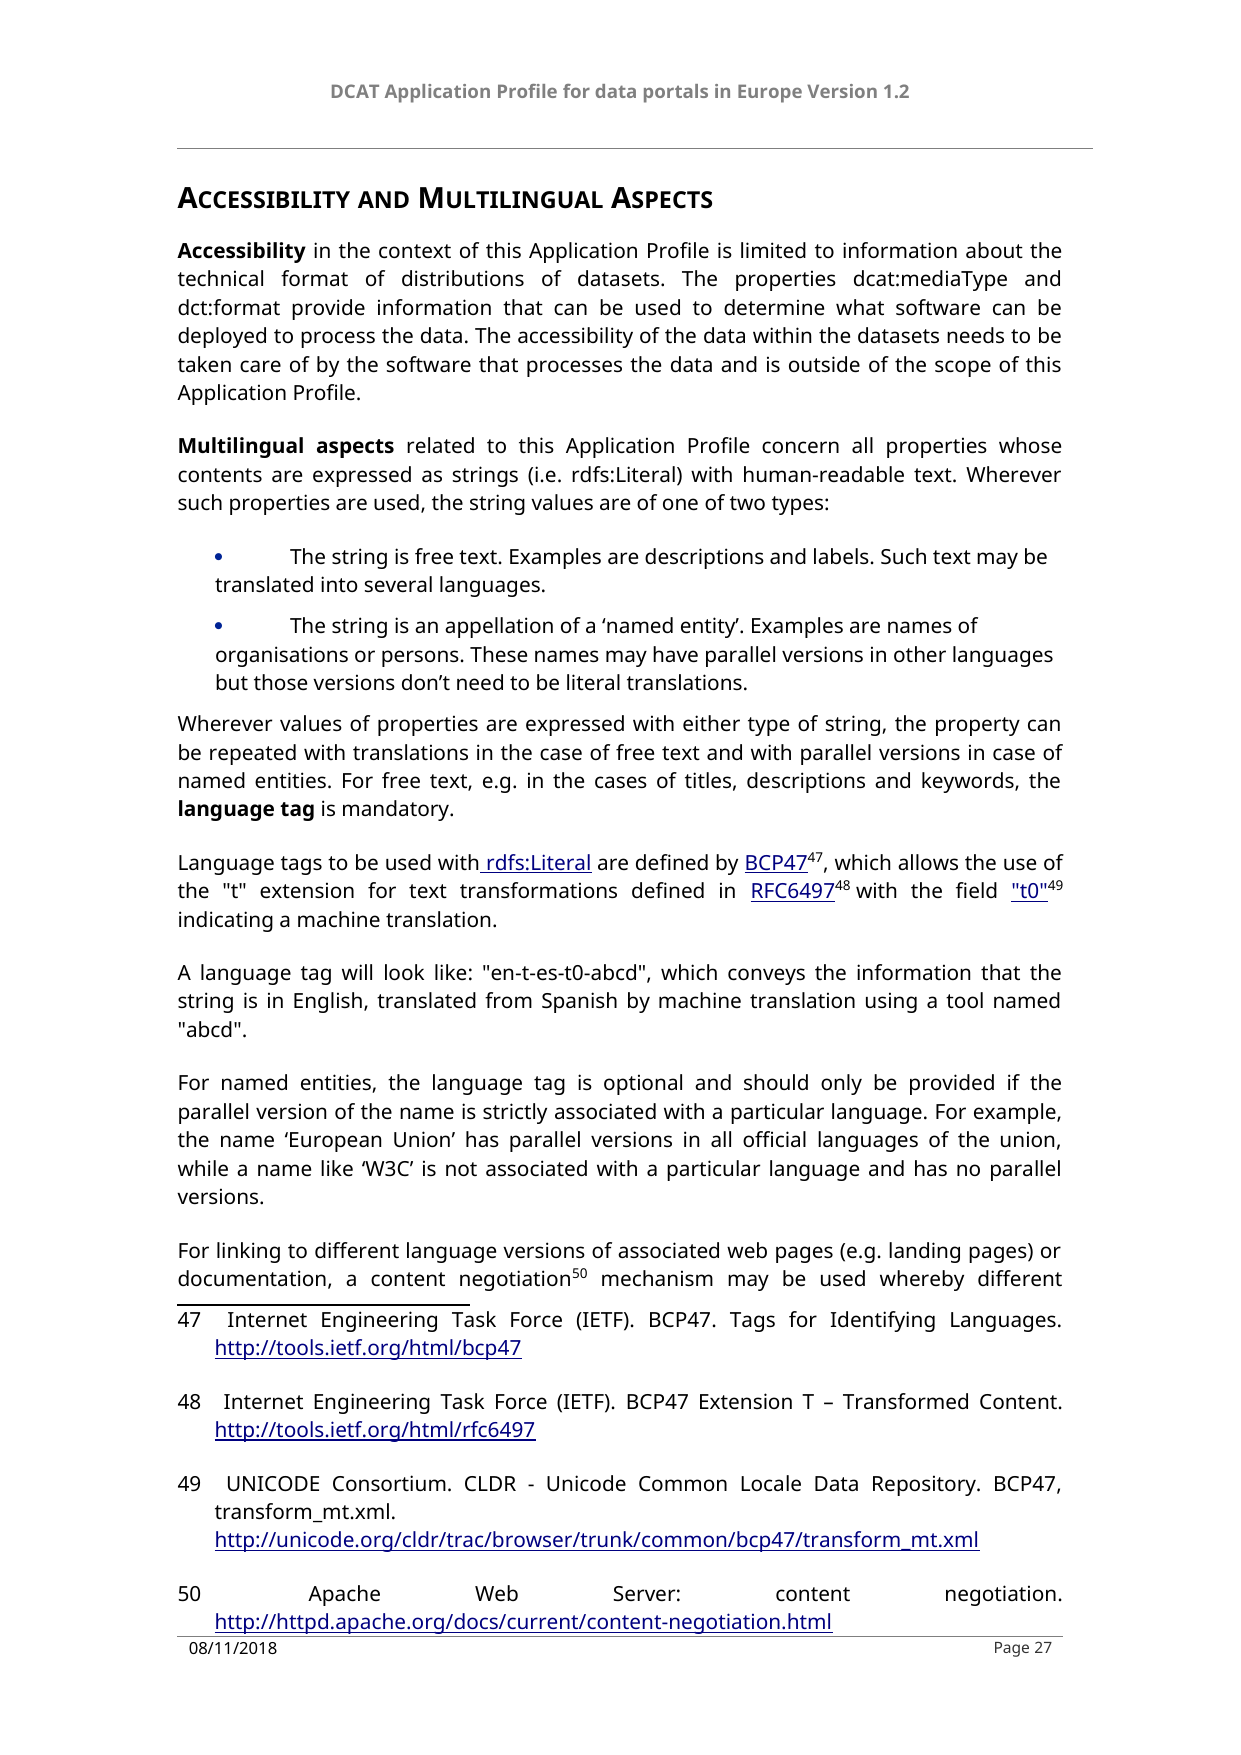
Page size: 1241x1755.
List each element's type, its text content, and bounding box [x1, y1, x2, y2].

text Apache Web Server: content negotiation. http://httpd.apache.org/docs/current/content-negotiation.html [177, 1579, 1063, 1636]
list The string is free text. Examples are descriptions and labels. Such text may be translated into several languages. [215, 542, 1063, 599]
subtitle Accessibility and Multilingual Aspects [177, 178, 1063, 217]
text Multilingual aspects related to this Application Profile concern all properties whose contents are expressed as strings (i.e. rdfs:Literal) with human-readable text. Wherever such properties are used, the string values are of one of two types: [177, 432, 1063, 517]
text Internet Engineering Task Force (IETF). BCP47 Extension T – Transformed Content. http://tools.ietf.org/html/rfc6497 [177, 1387, 1063, 1444]
text For named entities, the language tag is optional and should only be provided if the parallel version of the name is strictly associated with a particular language. For example, the name ‘European Union’ has parallel versions in all official languages of the union, while a name like ‘W3C’ is not associated with a particular language and has no parallel versions. [177, 1068, 1063, 1211]
text UNICODE Consortium. CLDR - Unicode Common Locale Data Repository. BCP47, transform_mt.xml. http://unicode.org/cldr/trac/browser/trunk/common/bcp47/transform_mt.xml [177, 1469, 1063, 1554]
text Accessibility in the context of this Application Profile is limited to information about the technical format of distributions of datasets. The properties dcat:mediaType and dct:format provide information that can be used to determine what software can be deployed to process the data. The accessibility of the data within the datasets needs to be taken care of by the software that processes the data and is outside of the scope of this Application Profile. [177, 236, 1063, 407]
text Wherever values of properties are expressed with either type of string, the property can be repeated with translations in the case of free text and with parallel versions in case of named entities. For free text, e.g. in the cases of titles, descriptions and keywords, the language tag is mandatory. [177, 709, 1063, 823]
text Language tags to be used with rdfs:Literal are defined by BCP47, which allows the use of the "t" extension for text transformations defined in RFC6497 with the field "t0" indicating a machine translation. [177, 848, 1063, 933]
list The string is an appellation of a ‘named entity’. Examples are names of organisations or persons. These names may have parallel versions in other languages but those versions don’t need to be literal translations. [215, 611, 1063, 697]
text For linking to different language versions of associated web pages (e.g. landing pages) or documentation, a content negotiation mechanism may be used whereby different [177, 1236, 1063, 1293]
text A language tag will look like: "en-t-es-t0-abcd", which conveys the information that the string is in English, translated from Spanish by machine translation using a tool named "abcd". [177, 958, 1063, 1043]
text Internet Engineering Task Force (IETF). BCP47. Tags for Identifying Languages. http://tools.ietf.org/html/bcp47 [177, 1305, 1063, 1362]
